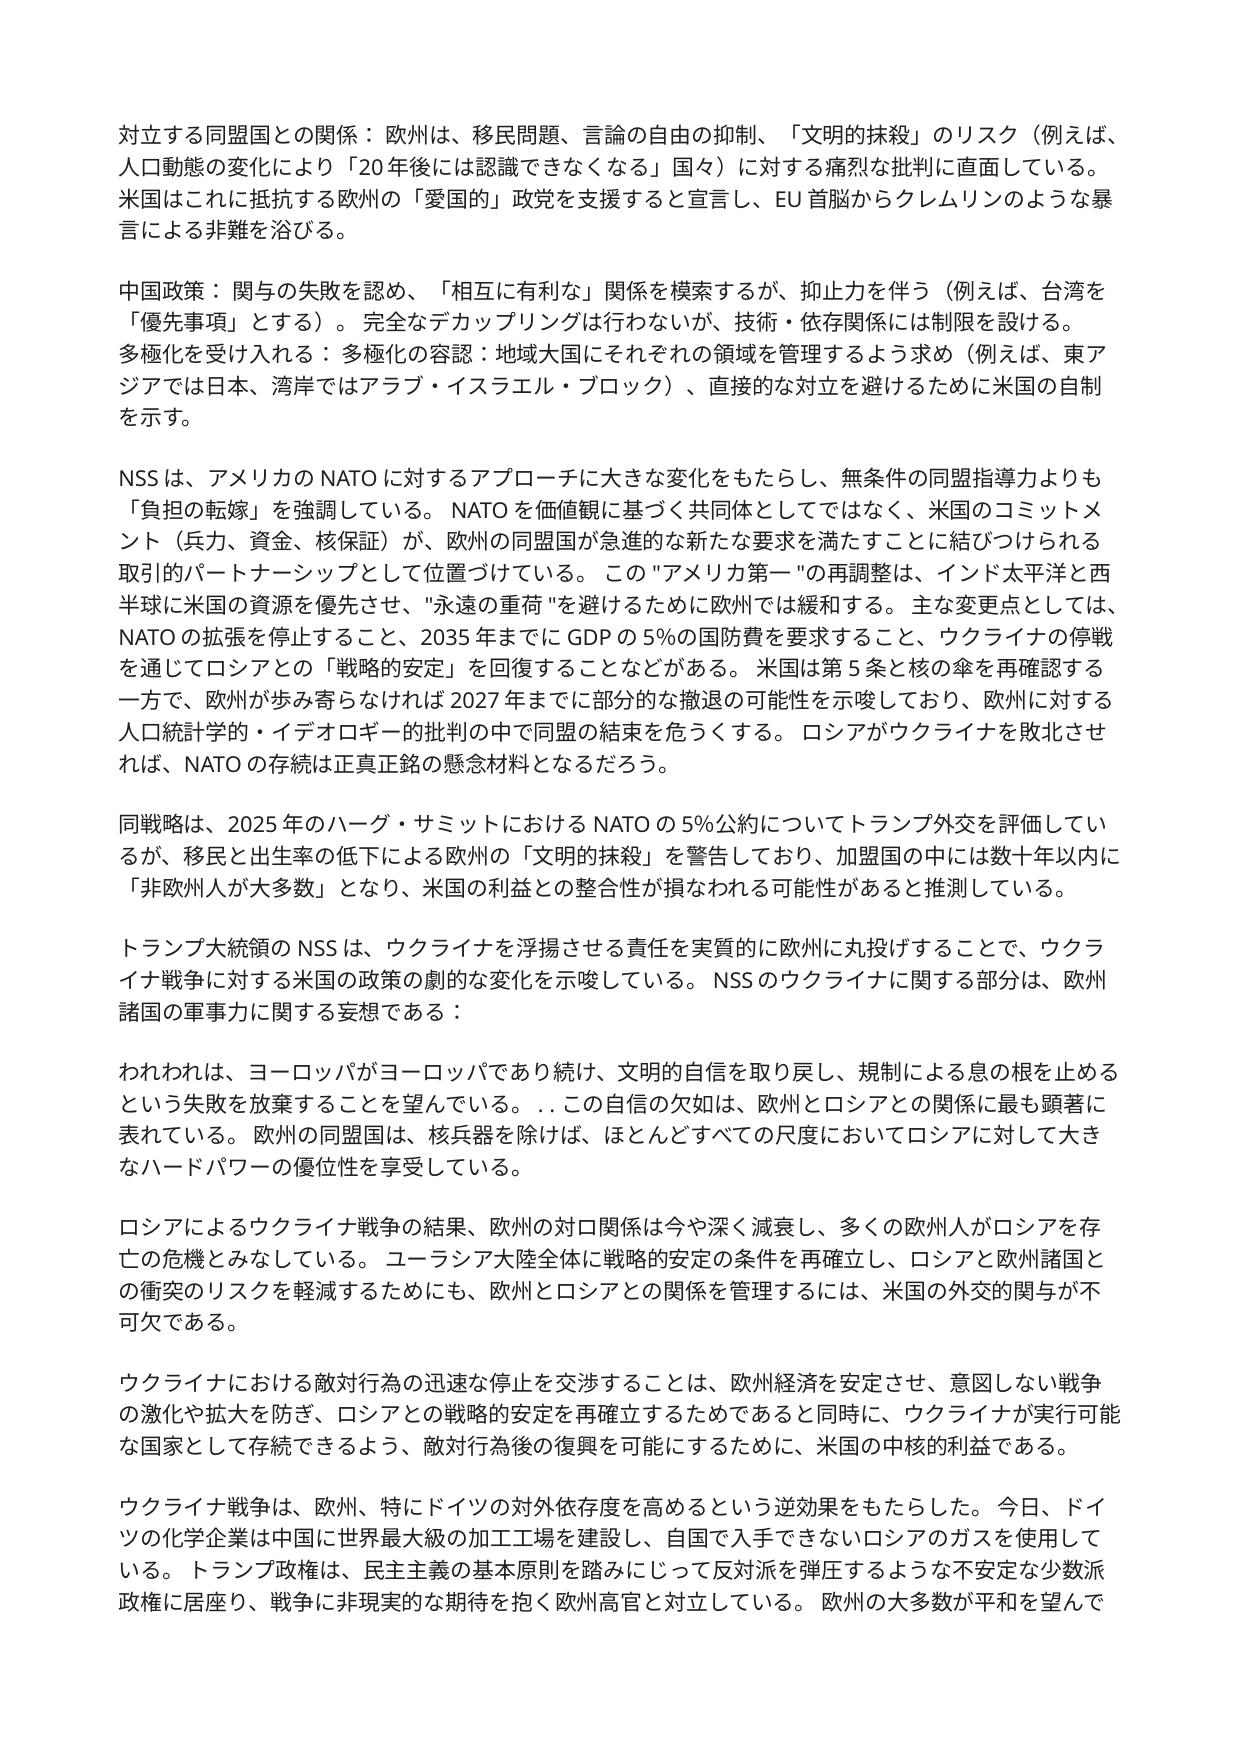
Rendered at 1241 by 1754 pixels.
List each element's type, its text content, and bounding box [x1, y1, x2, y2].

text トランプ政権が新しい国家安全保障戦略を発表した。すでにこの基本的な内容は1ヶ月以上前からリークされ、方々で報道されていたが、やはりその内容は驚くべきものであった。その基本骨子は、アメリカの防衛の中心を西半球に定め、これをアメリカの生存圏とし、それ以外の地域からの関与を減らすというものだ。日本にも自力の国防が求められる。CIAの元分析官で著名な地政学の分析者であるラリー・ジョンソンの記事を掲載する。 トランプ政権の新たな国家安全保障戦略は、ウクライナをめぐるNATOとの決別を示唆している 2025年12月5日、ラリー・C・ジョンソン https://sonar21.com/the-trump-administrations-new-... 国家安全保障戦略を文書で作成することは1つのことだが、ドナルド・トランプが本気で実行に移すかどうかが本当の試金石となる。 重要なポイントは、中国との関係緩和を美辞麗句で述べたことと、ウクライナを存続させる責任をヨーロッパに負わせたことだ。 ホワイトハウスが12月4日に発表した「2025年米国の国家安全保障戦略（NSS）」は、ドナルド・トランプ大統領の第2次政権下における米国の外交政策が、大統領第1期と比較して大きく転換する可能性を示している。 33ページに及ぶこの文書は、「アメリカ第一主義」を明確に打ち出しており、世界的な覇権主義やイデオロギー的な十字軍を否定し、国土安全保障、経済的繁栄、西半球における地域支配といった核心的な国益を守ることに焦点を当てた、現実的で取引的なリアリズムを支持している。 過去のアメリカの行き過ぎた行動はアメリカを弱体化させた失敗であると批判し、トランプ大統領のアプローチを「新たな黄金時代」を切り開くための「必要な修正」と位置づけている。 この戦略は、多国間主義や民主主義の促進よりも、再工業化（2030年代までにアメリカ経済を30兆ドルから40兆ドルに成長させることを目指す）、国境の安全保障、ディールメーキングを優先している。 多極化する世界を容認し、中国を「ペースの脅威」から「経済的競争相手」に格下げし、敵対国に選択的に関与するよう求めている。 しかし、大統領就任から11カ月間のドナルド・トランプの行動は、書かれた戦略と一貫性がなく、矛盾さえしている。 例えば、インドとパキスタンの停戦、ガザの人質返還、ルワンダとコンゴ民主共和国の合意など）。2025年のハーグ・サミットでは、NATO加盟国が国防支出をGDPの5％に引き上げることを口約束した。 また、移民を安全保障上の最大の脅威と位置づけ、必要であればカルテルに対する武力行使を提唱し、気候変動や「ネット・ゼロ」政策が米国の利益に有害であるとして退けている。 同文書は、米国の戦略を国土防衛、西半球、経済再生の3つの柱に整理している。 第二の柱は、アジア、ヨーロッパ、中東、アフリカにおける選択的パートナーシップである。 以下は、トランプ（2017年）とバイデン（2022年）のそれぞれの大統領時代に発表された以前の戦略と比較した、戦略の主な修辞的転換である： グローバル・コップからリージョナル・ヘゲモンへ バイデンの2022年版NSS（同盟と大国間競争を強調）やトランプの2017年版（中国／ロシアを修正主義者と名指しした）とは異なり、この文書は米国の海外における「永遠の負担」に終止符を打つ。 アメリカ大陸をユーラシア大陸よりも優先し、ヨーロッパと中東を優先順位の低い地域と位置づけている。 イデオロギーの後退： 民主主義の推進は明確に放棄されている。「民主的な変化を押し付けることなく、平和的な商業関係を追求する」（ベネズエラの人々にそう言ってやってくれ）。 権威主義者は裁かれず、EUは "反民主的 "と呼ばれる。 対立する同盟国との関係： 欧州は、移民問題、言論の自由の抑制、「文明的抹殺」のリスク（例えば、人口動態の変化により「20年後には認識できなくなる」国々）に対する痛烈な批判に直面している。 米国はこれに抵抗する欧州の「愛国的」政党を支援すると宣言し、EU首脳からクレムリンのような暴言による非難を浴びる。 中国政策： 関与の失敗を認め、「相互に有利な」関係を模索するが、抑止力を伴う（例えば、台湾を「優先事項」とする）。 完全なデカップリングは行わないが、技術・依存関係には制限を設ける。 多極化を受け入れる： 多極化の容認：地域大国にそれぞれの領域を管理するよう求め（例えば、東アジアでは日本、湾岸ではアラブ・イスラエル・ブロック）、直接的な対立を避けるために米国の自制を示す。 NSSは、アメリカのNATOに対するアプローチに大きな変化をもたらし、無条件の同盟指導力よりも「負担の転嫁」を強調している。 NATOを価値観に基づく共同体としてではなく、米国のコミットメント（兵力、資金、核保証）が、欧州の同盟国が急進的な新たな要求を満たすことに結びつけられる取引的パートナーシップとして位置づけている。 この "アメリカ第一 "の再調整は、インド太平洋と西半球に米国の資源を優先させ、"永遠の重荷 "を避けるために欧州では緩和する。 主な変更点としては、NATOの拡張を停止すること、2035年までにGDPの5％の国防費を要求すること、ウクライナの停戦を通じてロシアとの「戦略的安定」を回復することなどがある。 米国は第5条と核の傘を再確認する一方で、欧州が歩み寄らなければ2027年までに部分的な撤退の可能性を示唆しており、欧州に対する人口統計学的・イデオロギー的批判の中で同盟の結束を危うくする。 ロシアがウクライナを敗北させれば、NATOの存続は正真正銘の懸念材料となるだろう。 同戦略は、2025年のハーグ・サミットにおけるNATOの5％公約についてトランプ外交を評価しているが、移民と出生率の低下による欧州の「文明的抹殺」を警告しており、加盟国の中には数十年以内に「非欧州人が大多数」となり、米国の利益との整合性が損なわれる可能性があると推測している。 トランプ大統領のNSSは、ウクライナを浮揚させる責任を実質的に欧州に丸投げすることで、ウクライナ戦争に対する米国の政策の劇的な変化を示唆している。 NSSのウクライナに関する部分は、欧州諸国の軍事力に関する妄想である： われわれは、ヨーロッパがヨーロッパであり続け、文明的自信を取り戻し、規制による息の根を止めるという失敗を放棄することを望んでいる。 . . この自信の欠如は、欧州とロシアとの関係に最も顕著に表れている。 欧州の同盟国は、核兵器を除けば、ほとんどすべての尺度においてロシアに対して大きなハードパワーの優位性を享受している。 ロシアによるウクライナ戦争の結果、欧州の対ロ関係は今や深く減衰し、多くの欧州人がロシアを存亡の危機とみなしている。 ユーラシア大陸全体に戦略的安定の条件を再確立し、ロシアと欧州諸国との衝突のリスクを軽減するためにも、欧州とロシアとの関係を管理するには、米国の外交的関与が不可欠である。 ウクライナにおける敵対行為の迅速な停止を交渉することは、欧州経済を安定させ、意図しない戦争の激化や拡大を防ぎ、ロシアとの戦略的安定を再確立するためであると同時に、ウクライナが実行可能な国家として存続できるよう、敵対行為後の復興を可能にするために、米国の中核的利益である。 ウクライナ戦争は、欧州、特にドイツの対外依存度を高めるという逆効果をもたらした。 今日、ドイツの化学企業は中国に世界最大級の加工工場を建設し、自国で入手できないロシアのガスを使用している。 トランプ政権は、民主主義の基本原則を踏みにじって反対派を弾圧するような不安定な少数派政権に居座り、戦争に非現実的な期待を抱く欧州高官と対立している。 欧州の大多数が平和を望んでいるにもかかわらず、その望みが政策に反映されないのは、これらの政府が民主的プロセスを破壊しているからである。 欧州諸国が政治的危機に陥れば、自らを改革することはできないからだ。 当然のことながら、トランプのNSSのこの部分はヨーロッパでパニック的な反発を引き起こした。 スウェーデンのカール・ビルト元首相をはじめとするヨーロッパの指導者たちは、これを「極右の右」と呼び、同盟の浸食を警告した。 戦略国際問題研究所（CSIS）のアナリストは、そのプラグマティズムを称賛しているが、近視眼的であるとして、「より孤独で弱体化した」アメリカを予測している。 中国は、主権に関する安心感を前向きにとらえているが、経済的圧力には警戒感を抱いている。 アメリカでは、ジェイソン・クロウ議員のような民主党議員が、NATOなどの同盟関係にとって「破滅的」なものだと考えている。 全体として、この戦略はアメリカが内側に軸足を移し、NATOの同盟国に安全保障の自費負担を強いる一方、ヨーロッパとのパートナーシップを分断するリスクを冒すことを示唆している。 アメリカは多極化する秩序の中で、豊かな半球の大国として位置づけられ、過度な拡張をすることなく世界的影響力を維持するために、取引と産業復興に賭けている。 文書全文はホワイトハウスのウェブサイトで閲覧できる。 以上である。 [118, 118, 1122, 1616]
